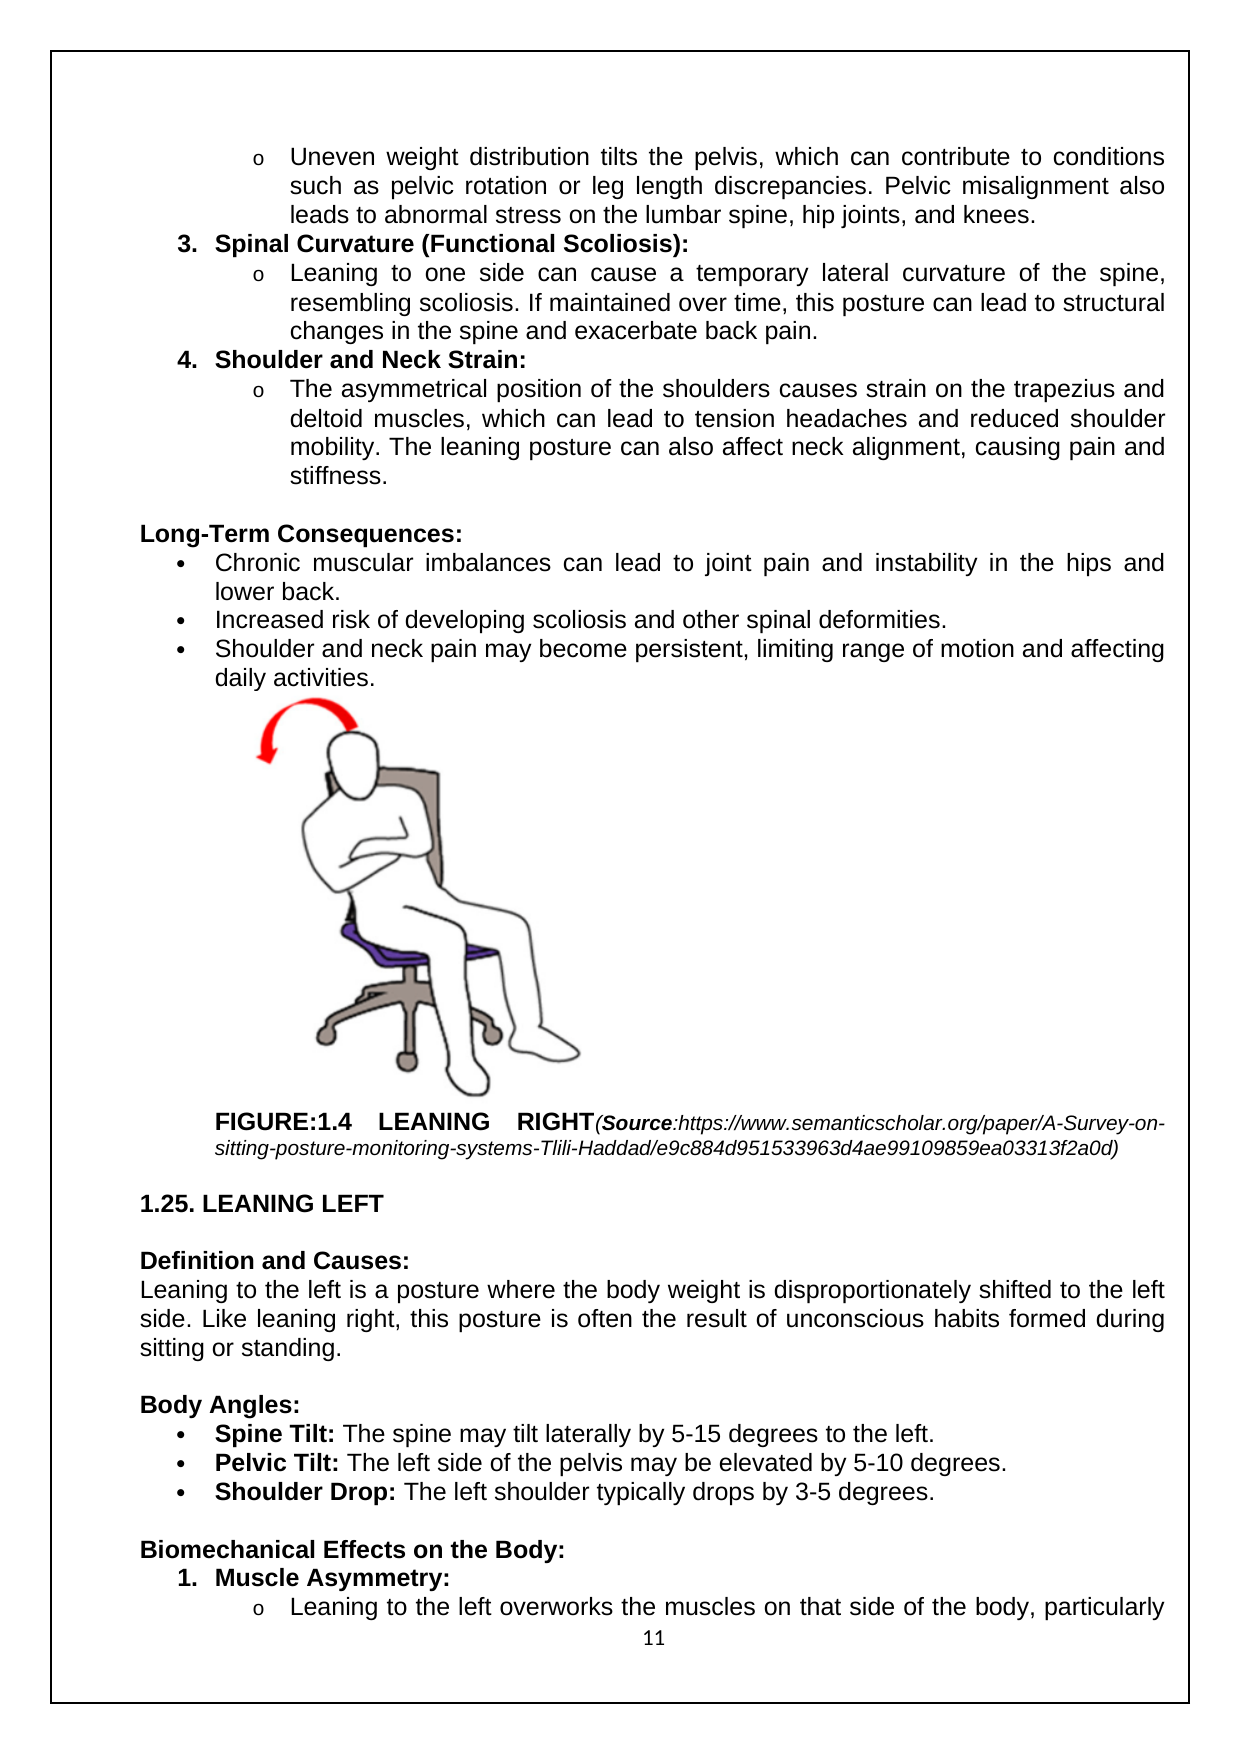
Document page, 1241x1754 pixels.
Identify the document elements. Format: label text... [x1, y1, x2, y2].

list Shoulder Drop: The left shoulder typically drops by 3-5 degrees. [177, 1477, 1167, 1506]
list Chronic muscular imbalances can lead to joint pain and instability in the hips and lower back. [177, 548, 1167, 605]
list Leaning to the left overworks the muscles on that side of the body, particularly [252, 1592, 1167, 1622]
list Spinal Curvature (Functional Scoliosis): [177, 229, 1167, 258]
text Body Angles: [139, 1390, 1167, 1419]
text Definition and Causes: [139, 1246, 1167, 1275]
list Muscle Asymmetry: [177, 1563, 1167, 1592]
list Leaning to one side can cause a temporary lateral curvature of the spine, resembling scoliosis. If maintained over time, this posture can lead to structural changes in the spine and exacerbate back pain. [252, 258, 1167, 345]
picture [214, 691, 628, 1107]
list Pelvic Tilt: The left side of the pelvis may be elevated by 5-10 degrees. [177, 1448, 1167, 1477]
list Shoulder and neck pain may become persistent, limiting range of motion and affecting daily activities. [177, 634, 1167, 692]
text Long-Term Consequences: [139, 519, 1167, 548]
list Shoulder and Neck Strain: [177, 345, 1167, 374]
text FIGURE:1.4 LEANING RIGHT(Source:https://www.semanticscholar.org/paper/A-Survey-on-sitting-posture-monitoring-systems-Tlili-Haddad/e9c884d951533963d4ae99109859ea03313f2a0d) [214, 1107, 1167, 1159]
text Leaning to the left is a posture where the body weight is disproportionately shifted to the left side. Like leaning right, this posture is often the result of unconscious habits formed during sitting or standing. [139, 1275, 1167, 1361]
text Biomechanical Effects on the Body: [139, 1534, 1167, 1563]
list The asymmetrical position of the shoulders causes strain on the trapezius and deltoid muscles, which can lead to tension headaches and reduced shoulder mobility. The leaning posture can also affect neck alignment, causing pain and stiffness. [252, 374, 1167, 490]
list Spine Tilt: The spine may tilt laterally by 5-15 degrees to the left. [177, 1419, 1167, 1448]
list Increased risk of developing scoliosis and other spinal deformities. [177, 605, 1167, 634]
list Uneven weight distribution tilts the pelvis, which can contribute to conditions such as pelvic rotation or leg length discrepancies. Pelvic misalignment also leads to abnormal stress on the lumbar spine, hip joints, and knees. [252, 142, 1167, 229]
text 1.25. LEANING LEFT [139, 1188, 1167, 1217]
